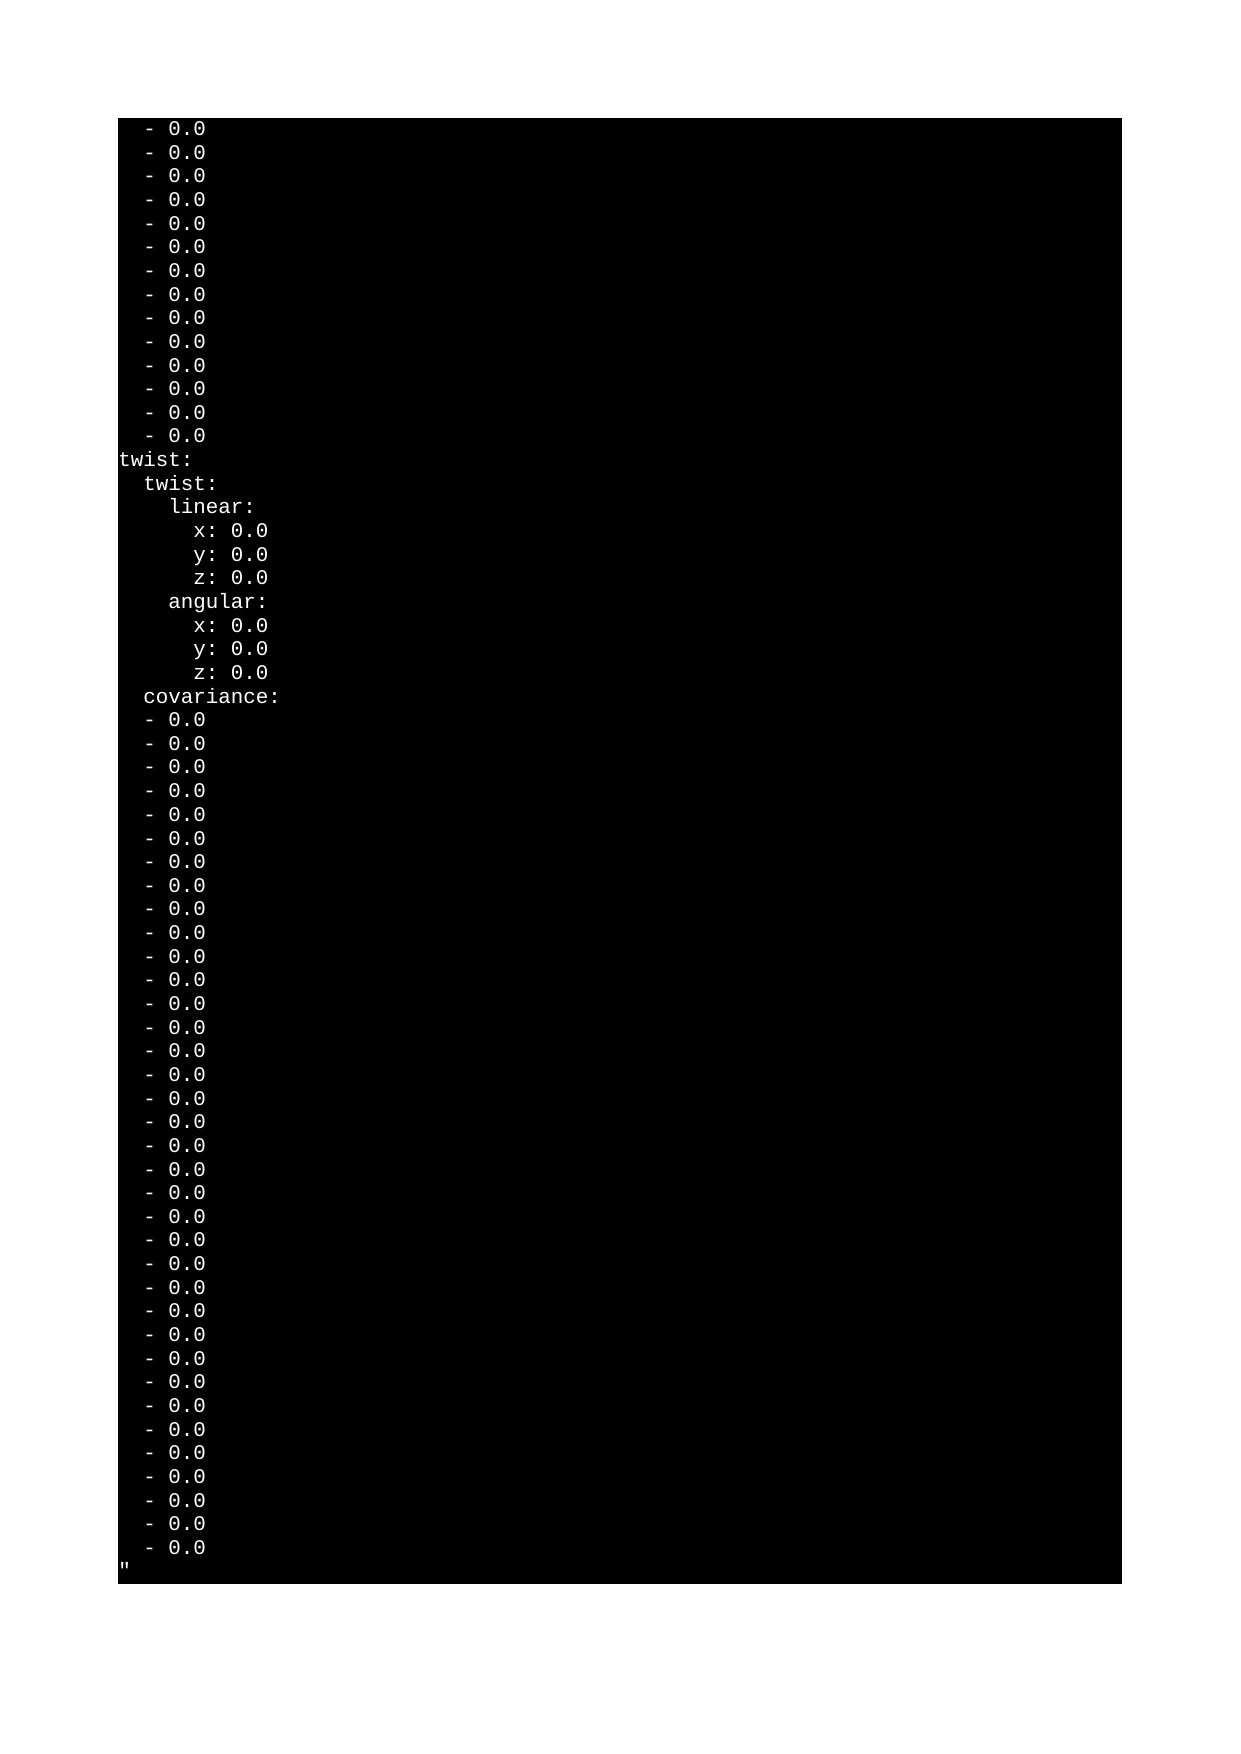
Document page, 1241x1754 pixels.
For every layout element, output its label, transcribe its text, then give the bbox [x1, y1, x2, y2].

text - 0.0 [118, 307, 1122, 331]
text - 0.0 [118, 1229, 1122, 1253]
text z: 0.0 [118, 662, 1122, 686]
text - 0.0 [118, 898, 1122, 922]
text - 0.0 [118, 1395, 1122, 1419]
text - 0.0 [118, 1371, 1122, 1395]
text - 0.0 [118, 922, 1122, 946]
text twist: [118, 473, 1122, 496]
text - 0.0 [118, 1537, 1122, 1561]
text - 0.0 [118, 331, 1122, 354]
text - 0.0 [118, 780, 1122, 804]
text - 0.0 [118, 1206, 1122, 1229]
text twist: [118, 449, 1122, 473]
text - 0.0 [118, 354, 1122, 378]
text - 0.0 [118, 709, 1122, 733]
text - 0.0 [118, 1466, 1122, 1489]
text - 0.0 [118, 733, 1122, 757]
text - 0.0 [118, 1017, 1122, 1040]
text - 0.0 [118, 1040, 1122, 1064]
text - 0.0 [118, 1253, 1122, 1277]
text - 0.0 [118, 1182, 1122, 1206]
text z: 0.0 [118, 567, 1122, 591]
text x: 0.0 [118, 520, 1122, 544]
text - 0.0 [118, 757, 1122, 780]
text - 0.0 [118, 165, 1122, 189]
text - 0.0 [118, 851, 1122, 875]
text - 0.0 [118, 1489, 1122, 1513]
text - 0.0 [118, 946, 1122, 969]
text - 0.0 [118, 1135, 1122, 1158]
text angular: [118, 591, 1122, 615]
text covariance: [118, 686, 1122, 709]
text - 0.0 [118, 118, 1122, 142]
text - 0.0 [118, 189, 1122, 213]
text x: 0.0 [118, 615, 1122, 638]
text - 0.0 [118, 1513, 1122, 1537]
text - 0.0 [118, 827, 1122, 851]
text - 0.0 [118, 1324, 1122, 1348]
text - 0.0 [118, 1277, 1122, 1300]
text - 0.0 [118, 426, 1122, 449]
text linear: [118, 496, 1122, 520]
text - 0.0 [118, 260, 1122, 284]
text - 0.0 [118, 1111, 1122, 1135]
text - 0.0 [118, 1442, 1122, 1466]
text - 0.0 [118, 402, 1122, 426]
text y: 0.0 [118, 638, 1122, 662]
text - 0.0 [118, 1158, 1122, 1182]
text - 0.0 [118, 1088, 1122, 1111]
text - 0.0 [118, 284, 1122, 307]
text - 0.0 [118, 378, 1122, 402]
text - 0.0 [118, 969, 1122, 993]
text " [118, 1561, 1122, 1584]
text - 0.0 [118, 142, 1122, 165]
text - 0.0 [118, 1064, 1122, 1088]
text - 0.0 [118, 993, 1122, 1017]
text - 0.0 [118, 1348, 1122, 1371]
text y: 0.0 [118, 544, 1122, 567]
text - 0.0 [118, 213, 1122, 236]
text - 0.0 [118, 1419, 1122, 1442]
text - 0.0 [118, 1300, 1122, 1324]
text - 0.0 [118, 236, 1122, 260]
text - 0.0 [118, 875, 1122, 898]
text - 0.0 [118, 804, 1122, 827]
